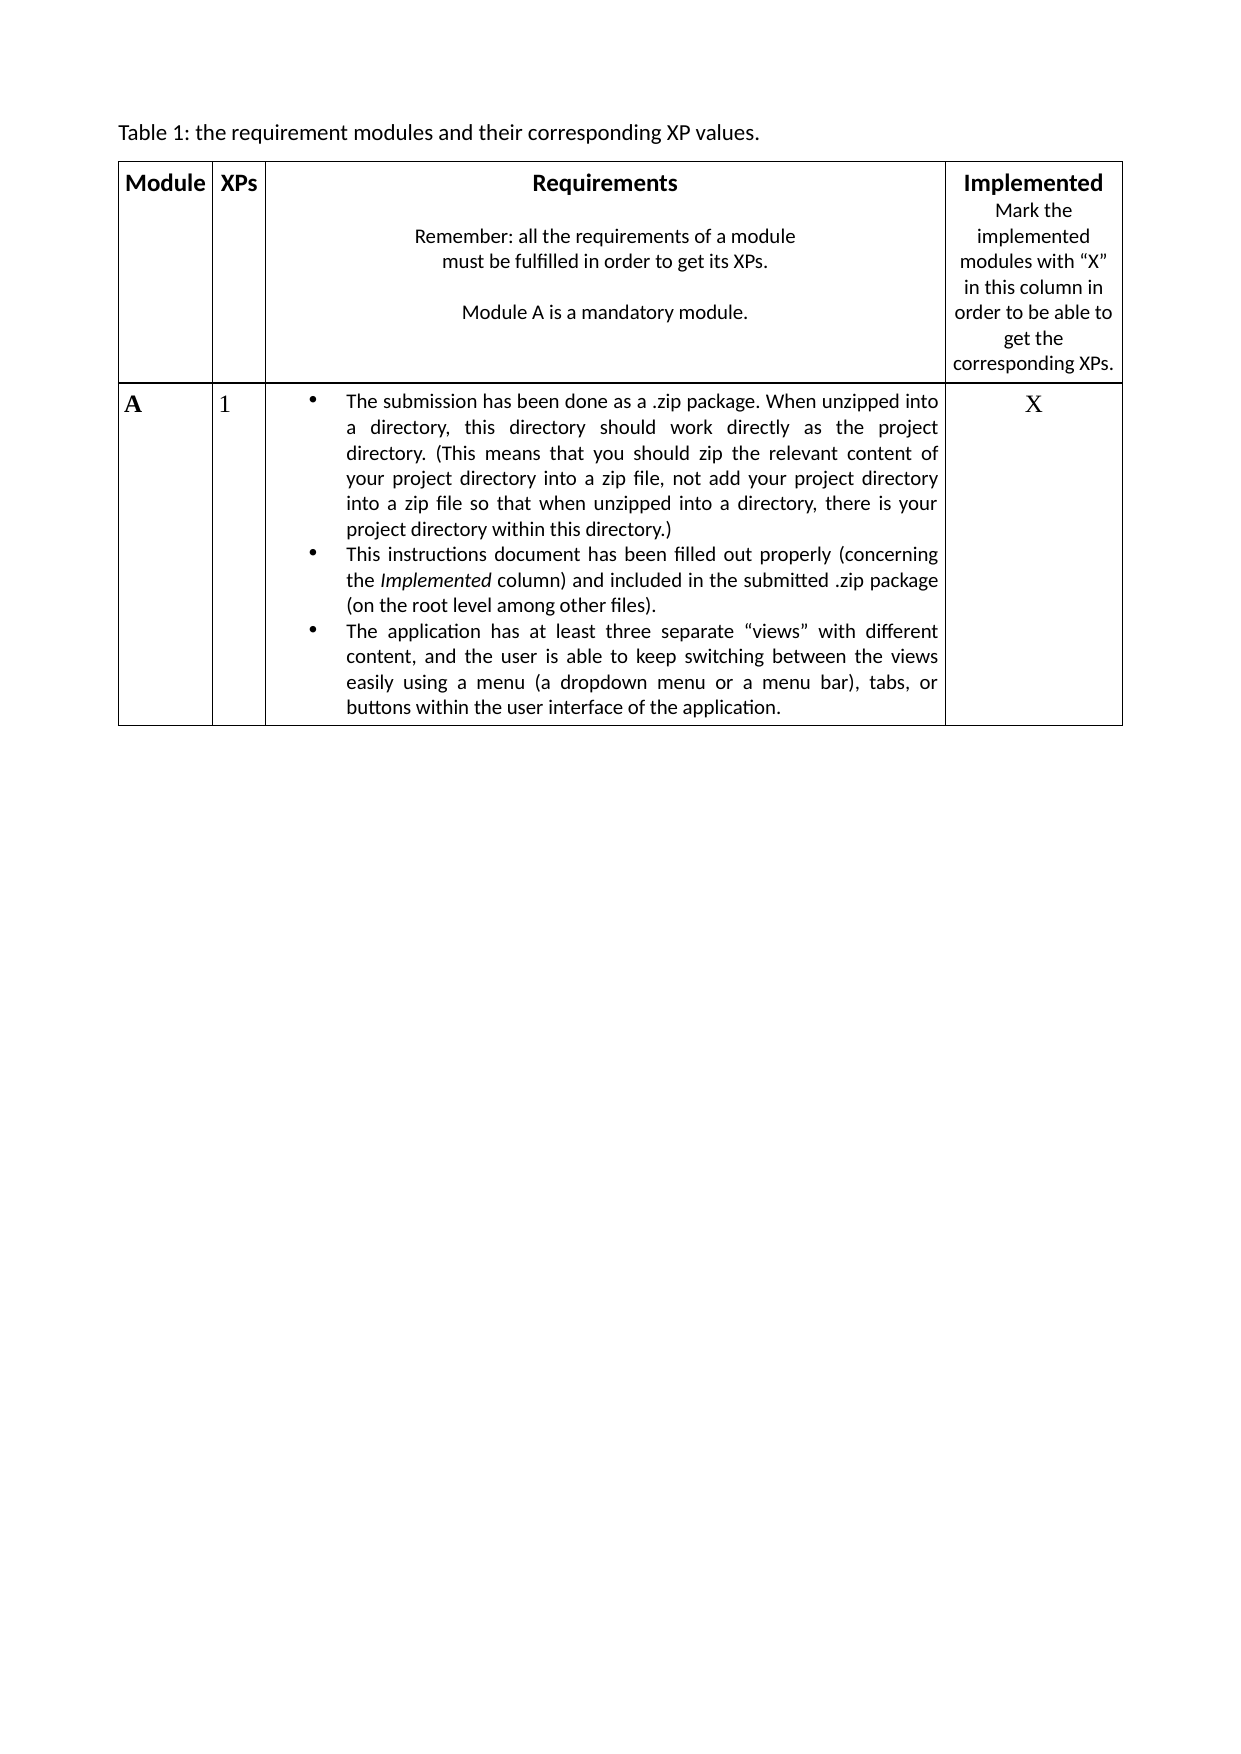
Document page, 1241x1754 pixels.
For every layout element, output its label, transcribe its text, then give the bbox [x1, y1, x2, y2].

table_cell 1 [213, 384, 265, 725]
table_header Requirements Remember: all the requirements of a module must be fulfilled in order to get its XPs. Module A is a mandatory module. [266, 162, 945, 381]
table_cell A [119, 384, 212, 725]
text Table 1: the requirement modules and their corresponding XP values. [118, 118, 1122, 146]
table_cell The submission has been done as a .zip package. When unzipped into a directory, this directory should work directly as the project directory. (This means that you should zip the relevant content of your project directory into a zip file, not add your project directory into a zip file so that when unzipped into a directory, there is your project directory within this directory.) This instructions document has been filled out properly (concerning the Implemented column) and included in the submitted .zip package (on the root level among other files). The application has at least three separate “views” with different content, and the user is able to keep switching between the views easily using a menu (a dropdown menu or a menu bar), tabs, or buttons within the user interface of the application. [266, 384, 945, 725]
table_cell X [946, 384, 1122, 725]
table_header Implemented Mark the implemented modules with “X” in this column in order to be able to get the corresponding XPs. [946, 162, 1122, 381]
table_header XPs [213, 162, 265, 381]
table_header Module [119, 162, 212, 381]
